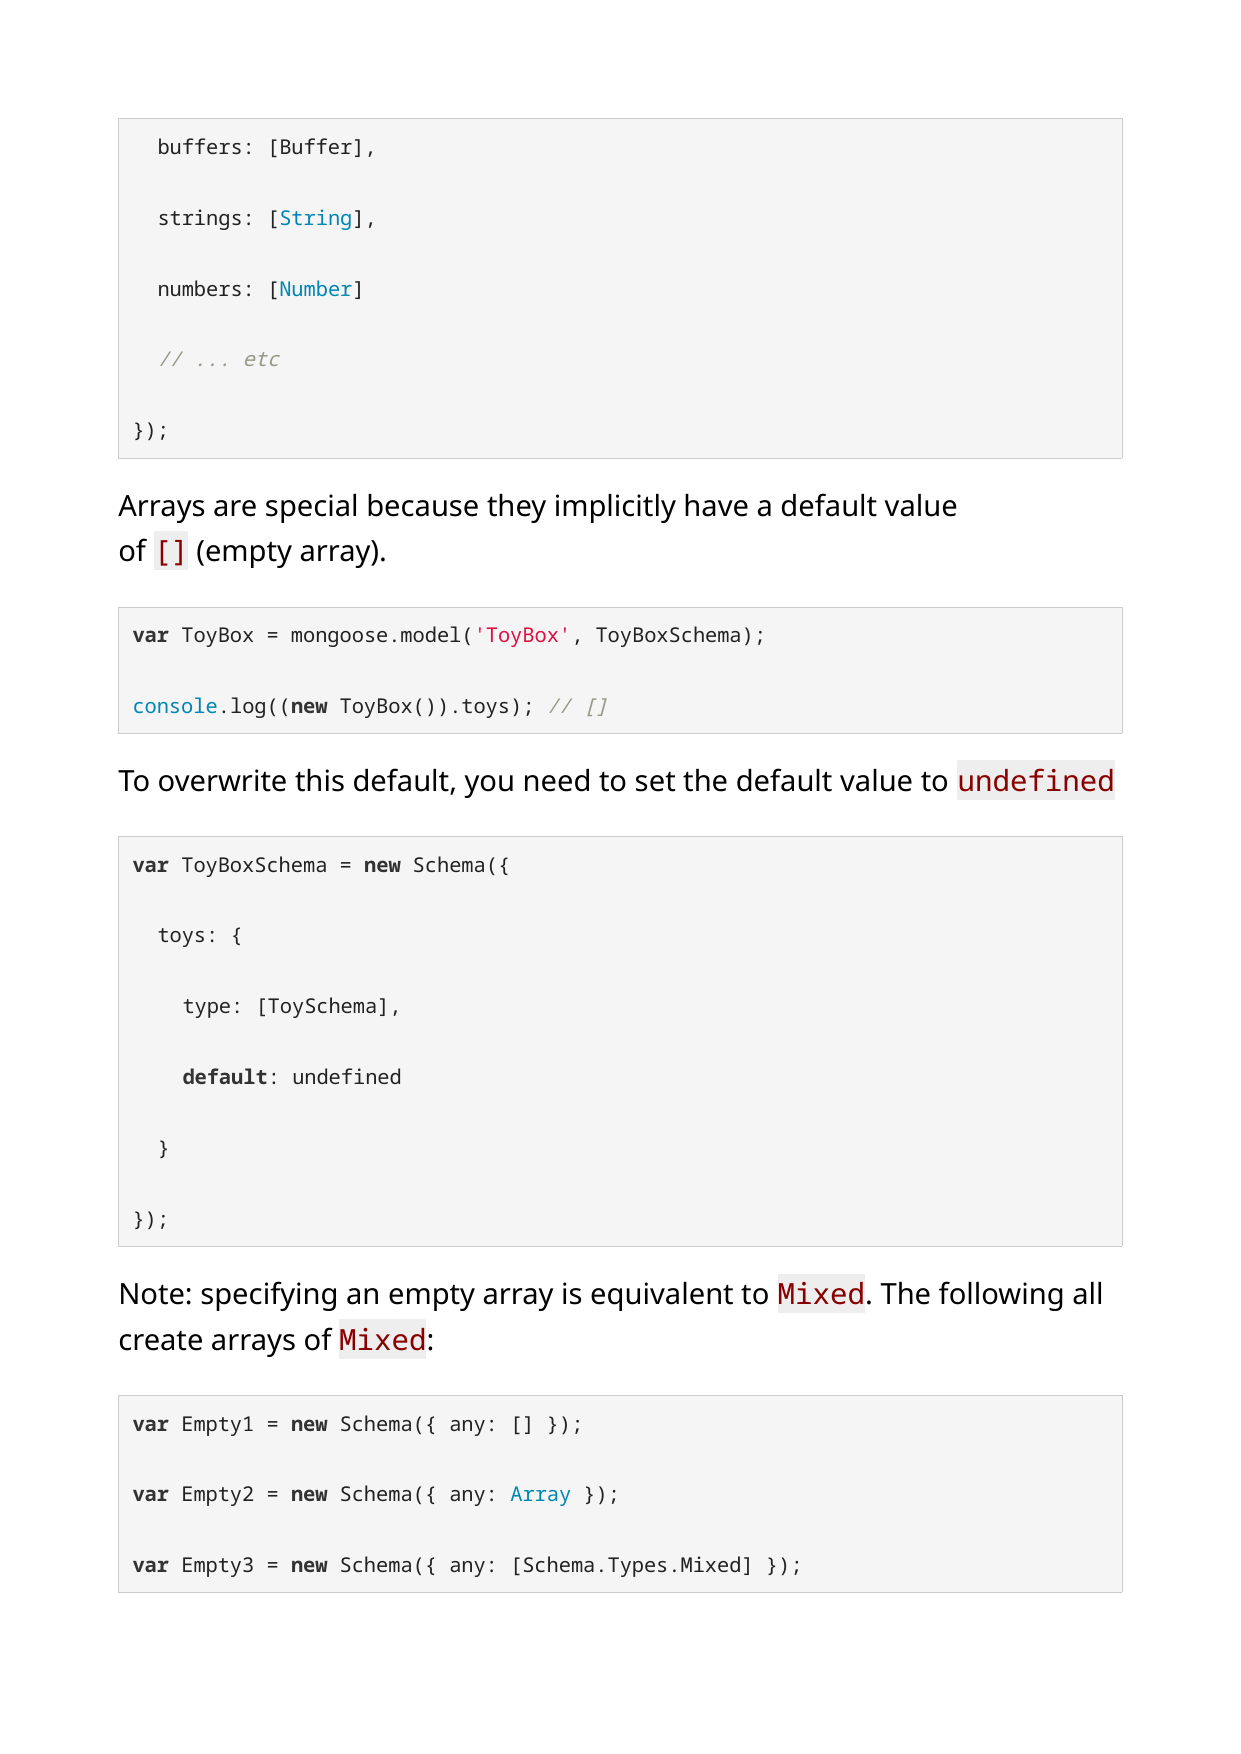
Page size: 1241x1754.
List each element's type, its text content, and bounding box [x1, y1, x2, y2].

text Arrays are special because they implicitly have a default value of [] (empty array). [118, 485, 1122, 570]
text Note: specifying an empty array is equivalent to Mixed. The following all create arrays of Mixed: [118, 1274, 1122, 1359]
text var Empty3 = new Schema({ any: [Schema.Types.Mixed] }); [119, 1536, 1122, 1592]
text }); [119, 1190, 1122, 1246]
text }); [119, 402, 1122, 458]
text } [119, 1119, 1122, 1162]
text toys: { [119, 907, 1122, 949]
text numbers: [Number] [119, 260, 1122, 302]
text var ToyBox = mongoose.model('ToyBox', ToyBoxSchema); [119, 608, 1122, 648]
text type: [ToySchema], [119, 978, 1122, 1020]
text default: undefined [119, 1048, 1122, 1091]
text var Empty2 = new Schema({ any: Array }); [119, 1466, 1122, 1507]
text buffers: [Buffer], [119, 119, 1122, 160]
text var Empty1 = new Schema({ any: [] }); [119, 1396, 1122, 1437]
text console.log((new ToyBox()).toys); // [] [119, 677, 1122, 733]
text To overwrite this default, you need to set the default value to undefined [118, 760, 1122, 800]
text var ToyBoxSchema = new Schema({ [119, 837, 1122, 878]
text strings: [String], [119, 189, 1122, 231]
text // ... etc [119, 331, 1122, 373]
